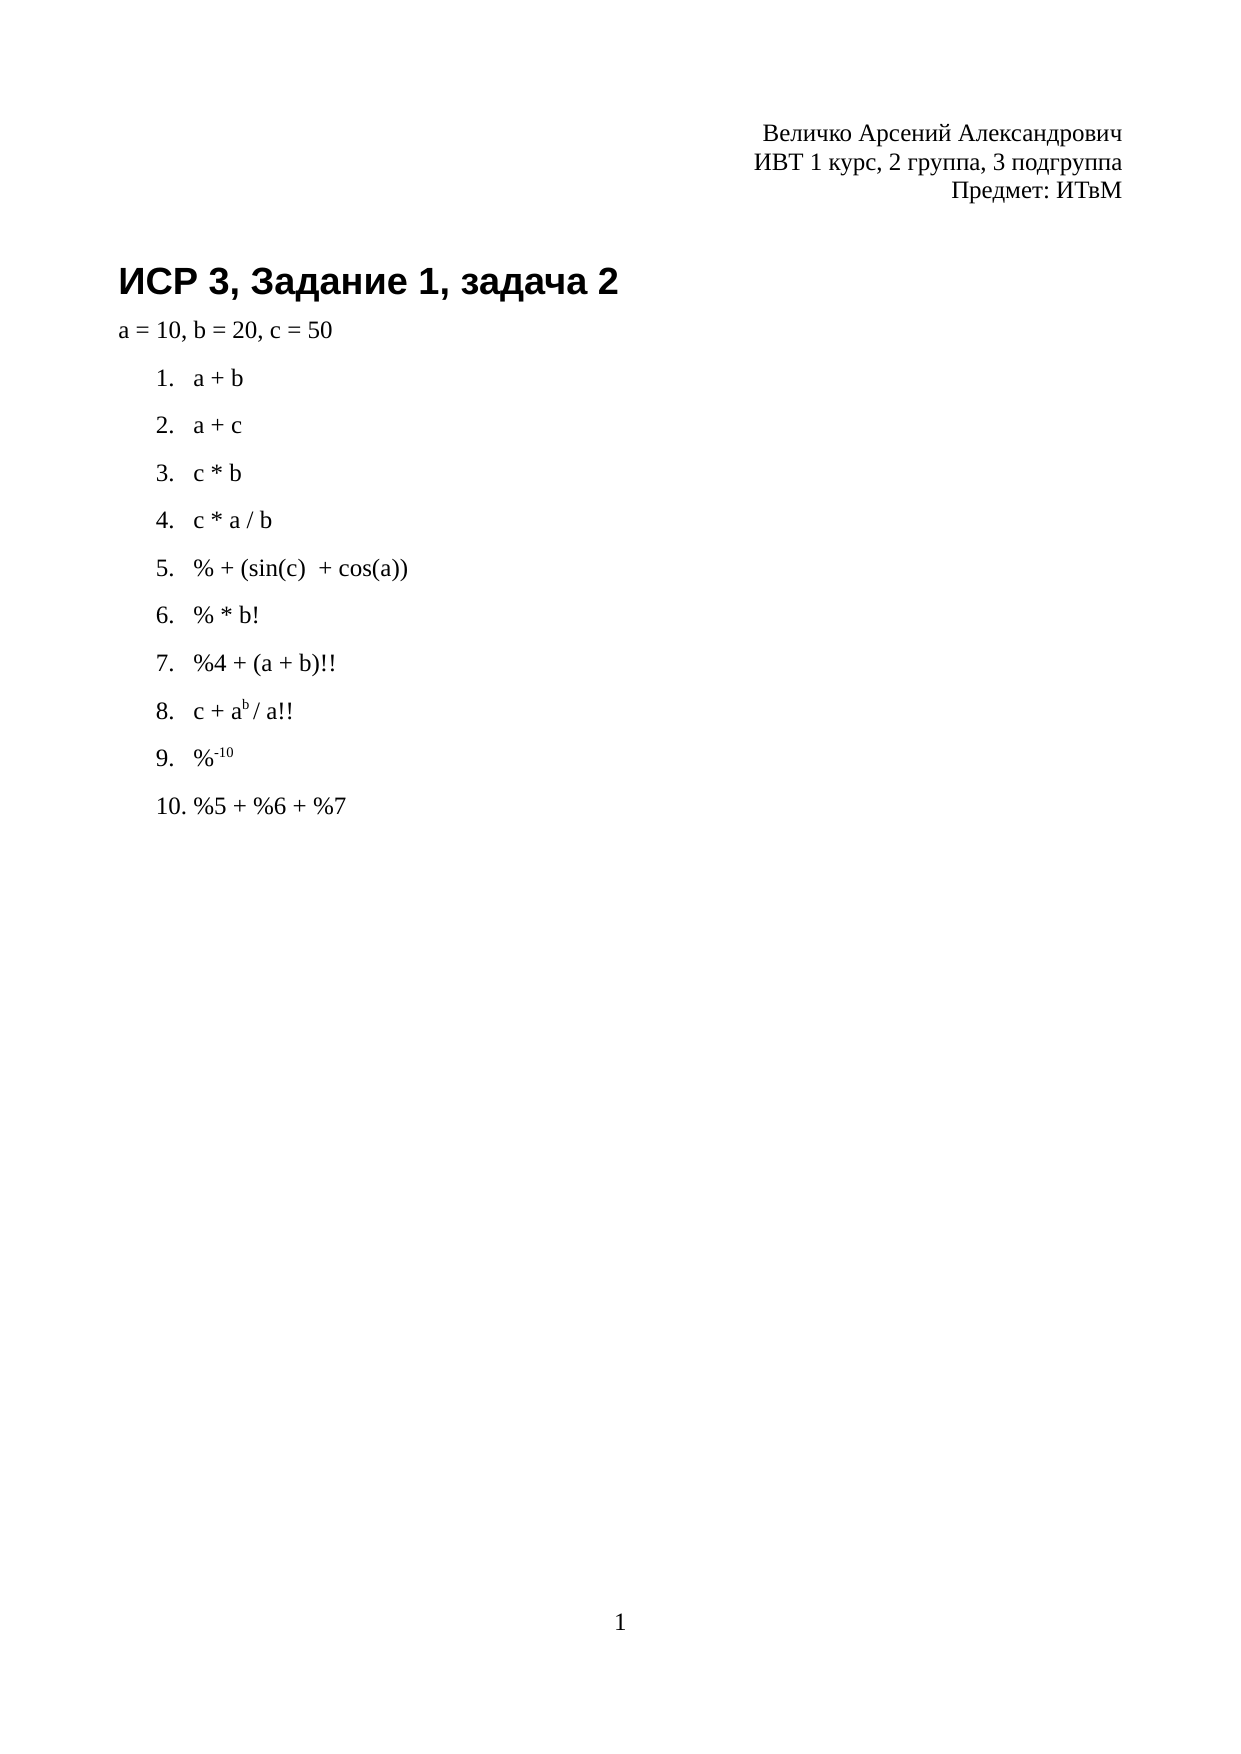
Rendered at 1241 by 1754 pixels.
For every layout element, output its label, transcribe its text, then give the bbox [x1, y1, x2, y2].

list a + c [156, 410, 1122, 439]
list a + b [156, 363, 1122, 391]
list c * a / b [156, 505, 1122, 534]
text a = 10, b = 20, c = 50 [118, 315, 1122, 344]
list c * b [156, 458, 1122, 487]
list c + ab / a!! [156, 696, 1122, 724]
list %-10 [156, 743, 1122, 772]
list %4 + (a + b)!! [156, 648, 1122, 677]
subtitle ИСР 3, Задание 1, задача 2 [118, 259, 1122, 302]
list % * b! [156, 601, 1122, 629]
list %5 + %6 + %7 [156, 791, 1122, 820]
list % + (sin(c) + cos(a)) [156, 553, 1122, 582]
